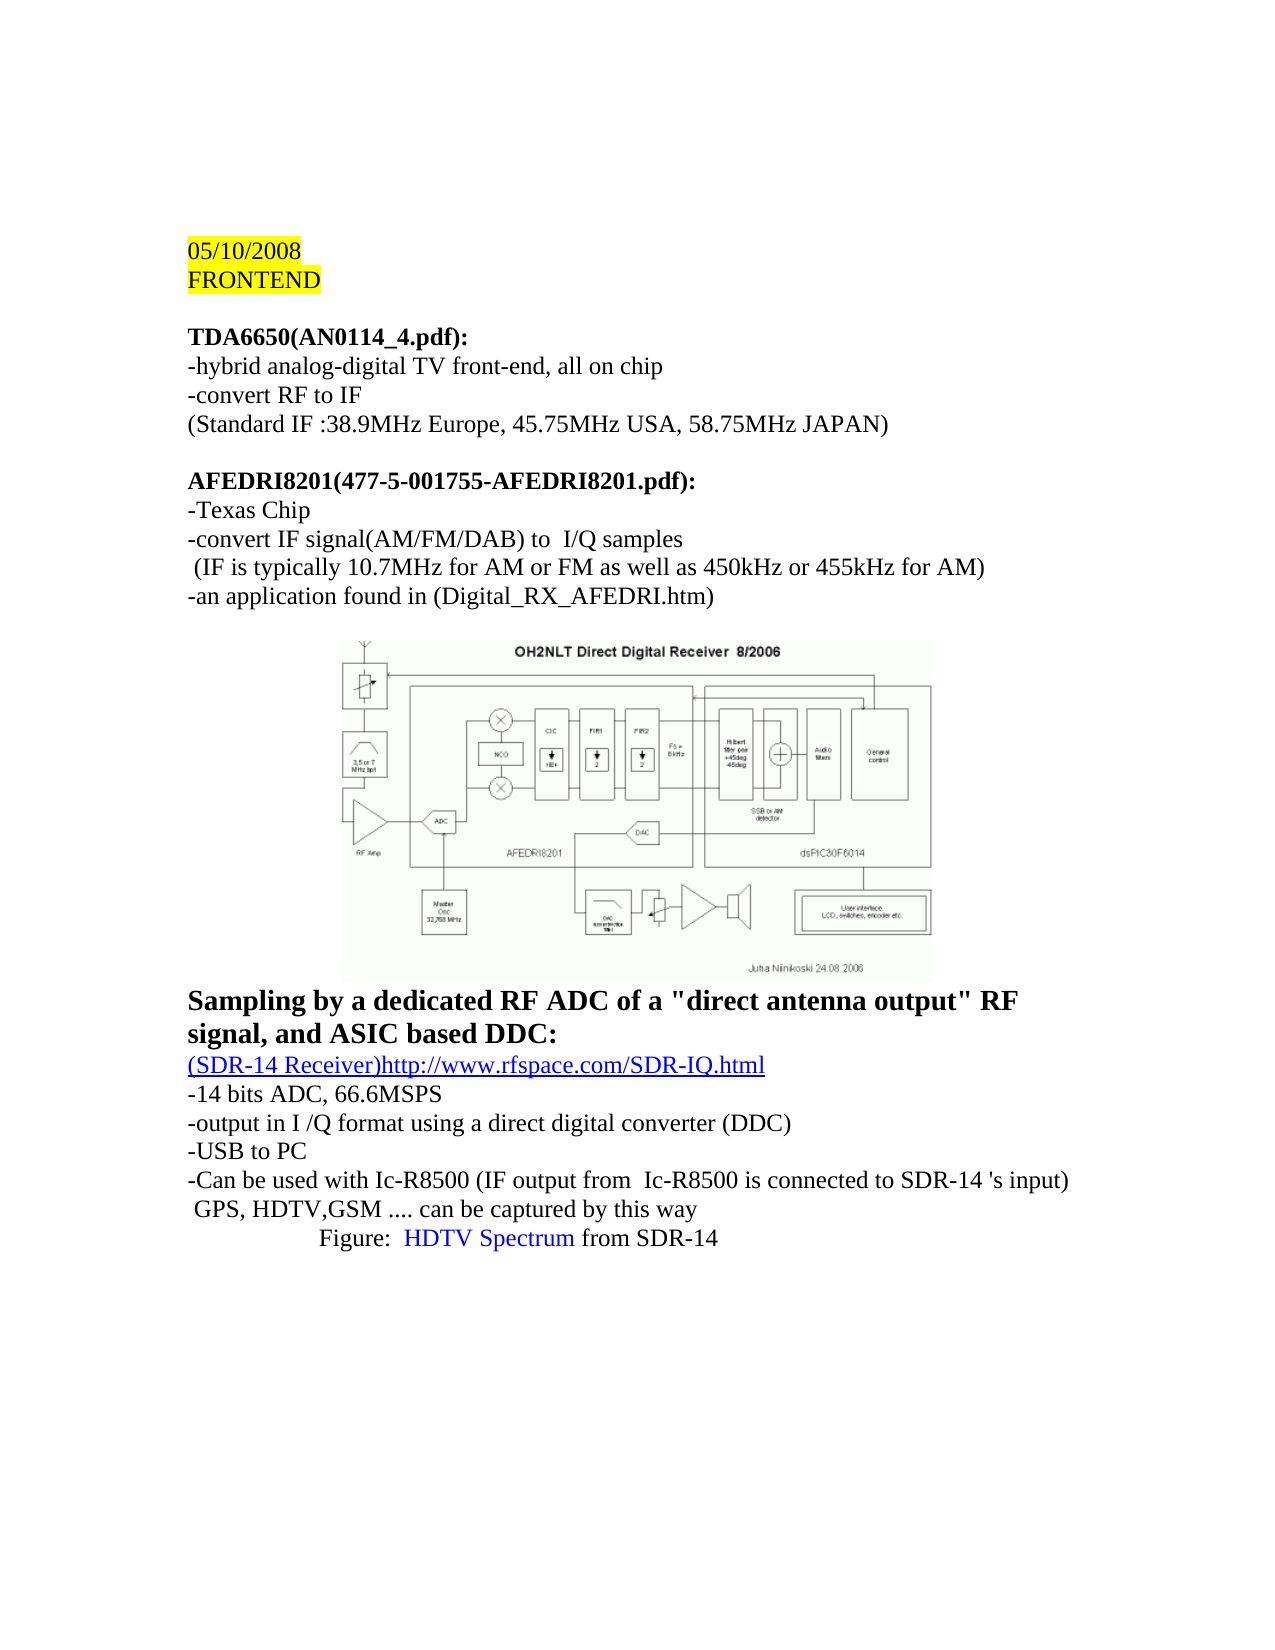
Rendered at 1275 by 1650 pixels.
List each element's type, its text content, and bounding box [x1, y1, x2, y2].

text Figure: HDTV Spectrum from SDR-14 [187, 1223, 1087, 1251]
text -hybrid analog-digital TV front-end, all on chip [187, 351, 1087, 380]
text Sampling by a dedicated RF ADC of a "direct antenna output" RF signal, and ASIC based DDC: [187, 639, 1087, 1050]
text -Texas Chip [187, 495, 1087, 524]
text (Standard IF :38.9MHz Europe, 45.75MHz USA, 58.75MHz JAPAN) [187, 409, 1087, 437]
text 05/10/2008 [187, 236, 1087, 265]
text -Can be used with Ic-R8500 (IF output from Ic-R8500 is connected to SDR-14 's input) [187, 1165, 1087, 1194]
text TDA6650(AN0114_4.pdf): [187, 322, 1087, 351]
text -convert IF signal(AM/FM/DAB) to I/Q samples [187, 524, 1087, 552]
text GPS, HDTV,GSM .... can be captured by this way [187, 1194, 1087, 1223]
text AFEDRI8201(477-5-001755-AFEDRI8201.pdf): [187, 466, 1087, 495]
text (SDR-14 Receiver)http://www.rfspace.com/SDR-IQ.html [187, 1050, 1087, 1079]
text (IF is typically 10.7MHz for AM or FM as well as 450kHz or 455kHz for AM) [187, 552, 1087, 581]
text -USB to PC [187, 1136, 1087, 1165]
text -an application found in (Digital_RX_AFEDRI.htm) [187, 581, 1087, 610]
text -output in I /Q format using a direct digital converter (DDC) [187, 1108, 1087, 1136]
text FRONTEND [187, 265, 1087, 294]
text -convert RF to IF [187, 380, 1087, 409]
picture [341, 640, 934, 982]
text -14 bits ADC, 66.6MSPS [187, 1079, 1087, 1108]
